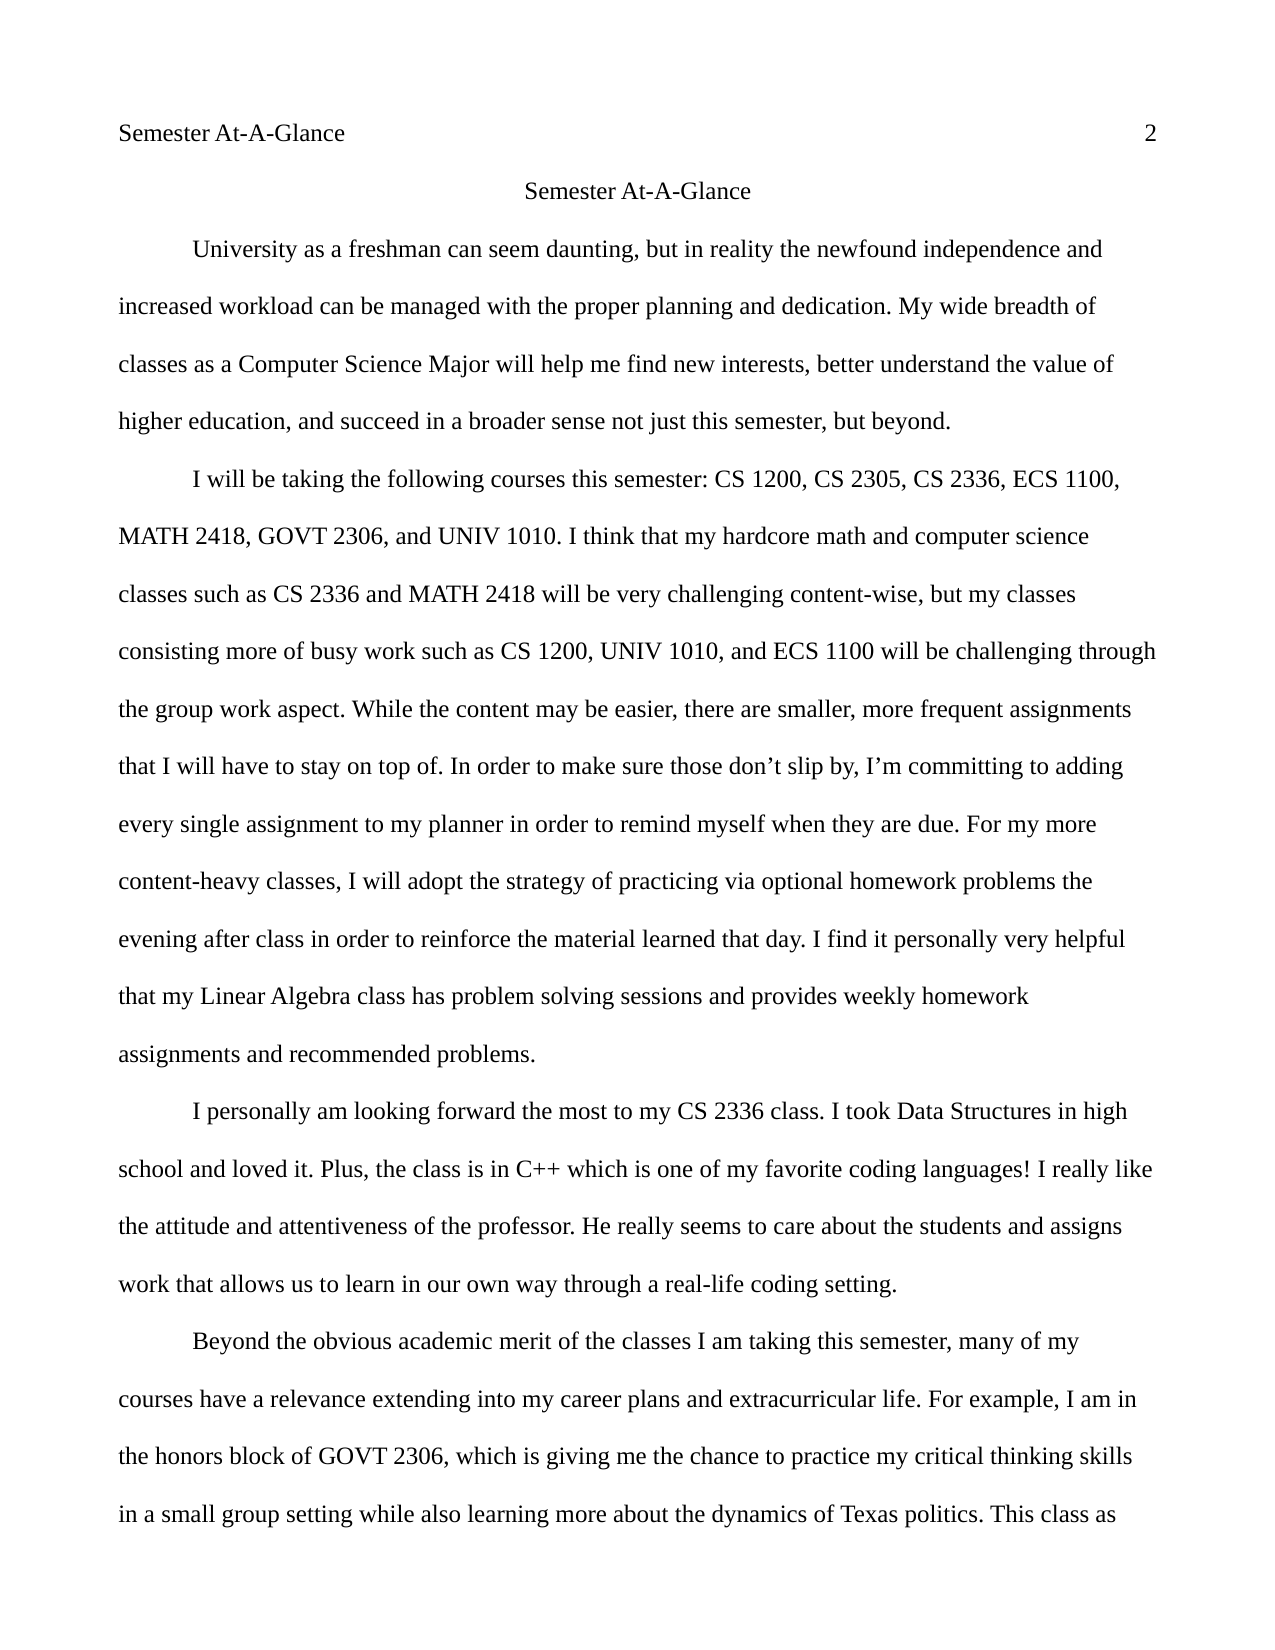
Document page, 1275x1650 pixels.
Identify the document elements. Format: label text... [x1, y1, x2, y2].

text University as a freshman can seem daunting, but in reality the newfound independence and increased workload can be managed with the proper planning and dedication. My wide breadth of classes as a Computer Science Major will help me find new interests, better understand the value of higher education, and succeed in a broader sense not just this semester, but beyond. [118, 234, 1157, 435]
text Beyond the obvious academic merit of the classes I am taking this semester, many of my courses have a relevance extending into my career plans and extracurricular life. For example, I am in the honors block of GOVT 2306, which is giving me the chance to practice my critical thinking skills in a small group setting while also learning more about the dynamics of Texas politics. This class as [118, 1326, 1157, 1528]
text I will be taking the following courses this semester: CS 1200, CS 2305, CS 2336, ECS 1100, MATH 2418, GOVT 2306, and UNIV 1010. I think that my hardcore math and computer science classes such as CS 2336 and MATH 2418 will be very challenging content-wise, but my classes consisting more of busy work such as CS 1200, UNIV 1010, and ECS 1100 will be challenging through the group work aspect. While the content may be easier, there are smaller, more frequent assignments that I will have to stay on top of. In order to make sure those don’t slip by, I’m committing to adding every single assignment to my planner in order to remind myself when they are due. For my more content-heavy classes, I will adopt the strategy of practicing via optional homework problems the evening after class in order to reinforce the material learned that day. I find it personally very helpful that my Linear Algebra class has problem solving sessions and provides weekly homework assignments and recommended problems. [118, 464, 1157, 1068]
text I personally am looking forward the most to my CS 2336 class. I took Data Structures in high school and loved it. Plus, the class is in C++ which is one of my favorite coding languages! I really like the attitude and attentiveness of the professor. He really seems to care about the students and assigns work that allows us to learn in our own way through a real-life coding setting. [118, 1096, 1157, 1298]
text Semester At-A-Glance [118, 176, 1157, 205]
